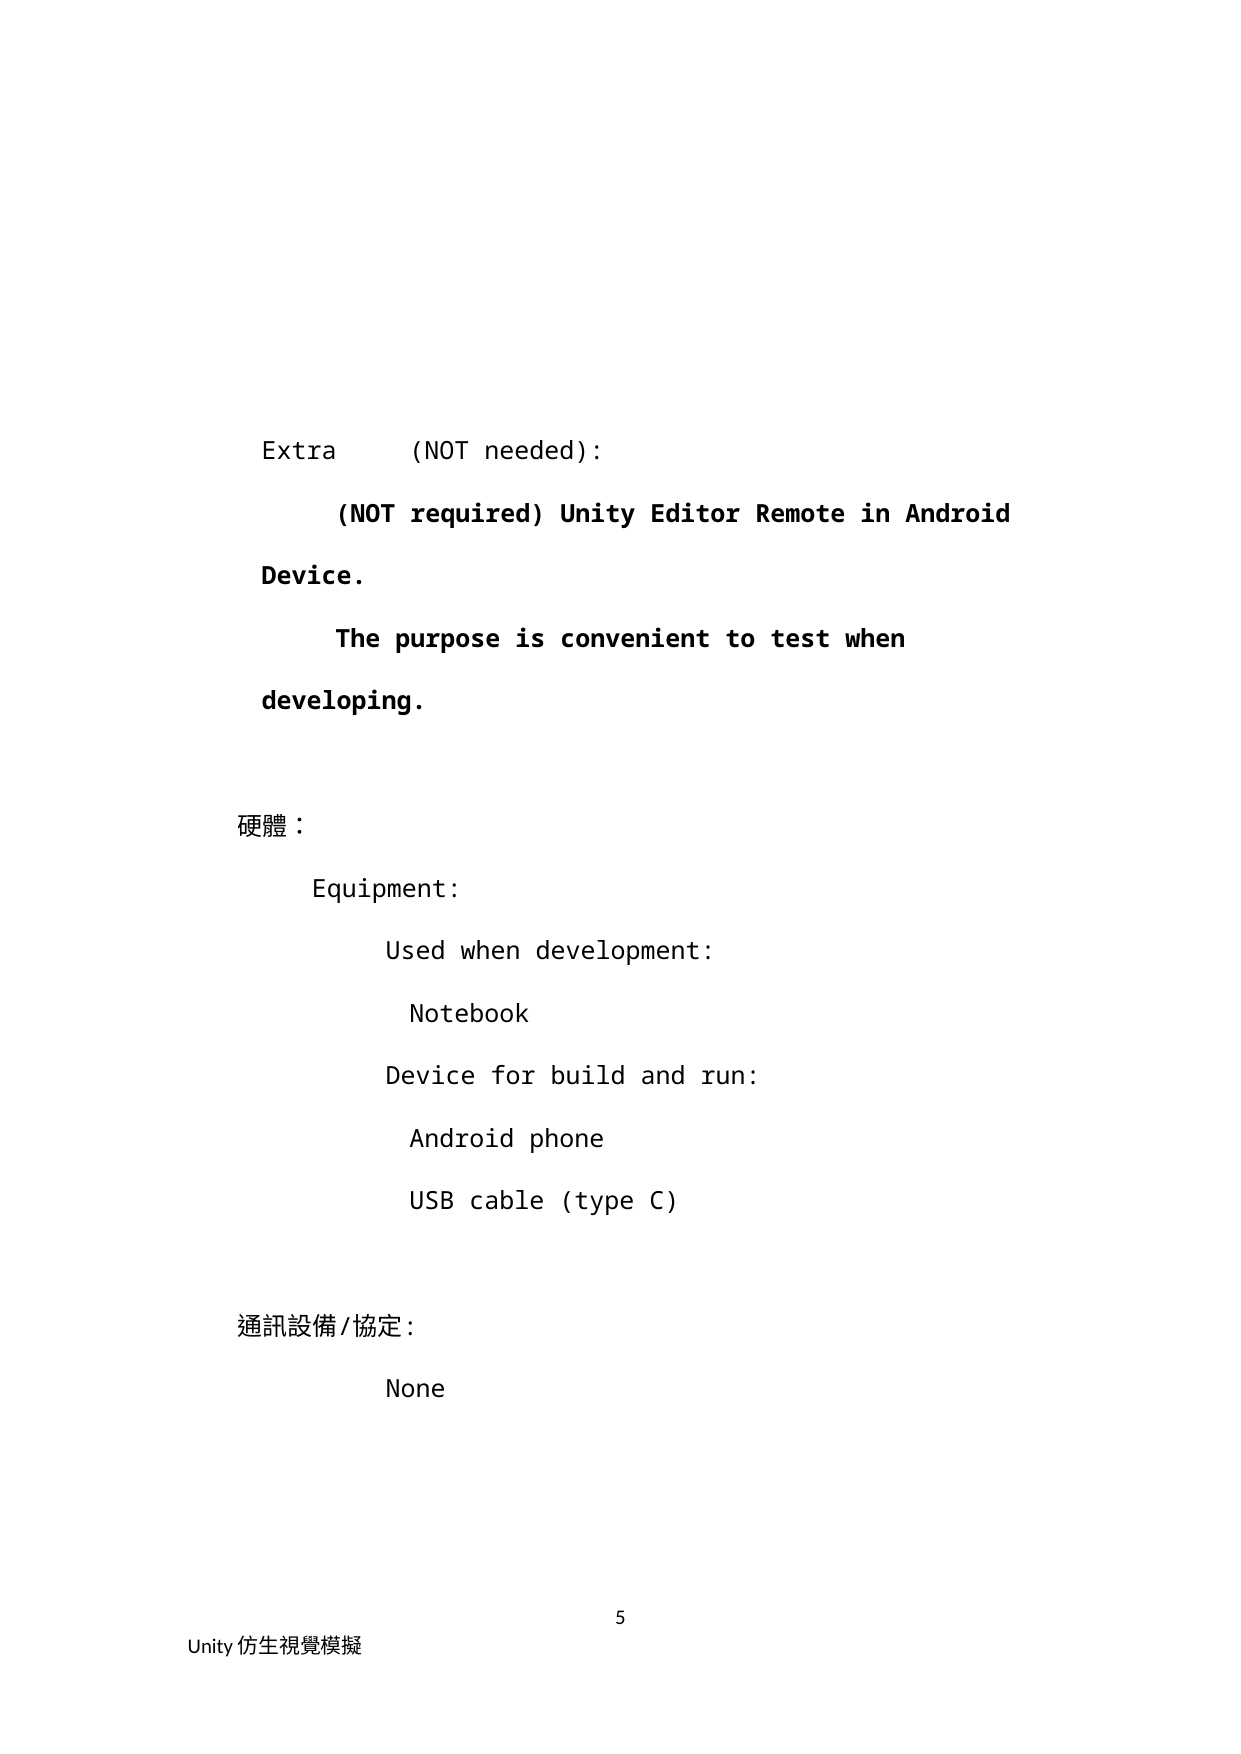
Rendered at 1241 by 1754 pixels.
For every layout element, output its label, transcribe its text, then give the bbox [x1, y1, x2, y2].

text Extra (NOT needed): [187, 408, 1053, 471]
text 硬體： [238, 783, 1053, 846]
text Used when development: [238, 908, 1053, 971]
text 通訊設備/協定: [238, 1283, 1053, 1346]
text Android phone [385, 1096, 1053, 1158]
text Equipment: [238, 846, 1053, 908]
text Notebook [385, 971, 1053, 1033]
text The purpose is convenient to test when developing. [261, 596, 1053, 721]
text Device for build and run: [238, 1033, 1053, 1096]
text USB cable (type C) [385, 1158, 1053, 1221]
text (NOT required) Unity Editor Remote in Android Device. [261, 471, 1053, 596]
text None [238, 1346, 1053, 1408]
